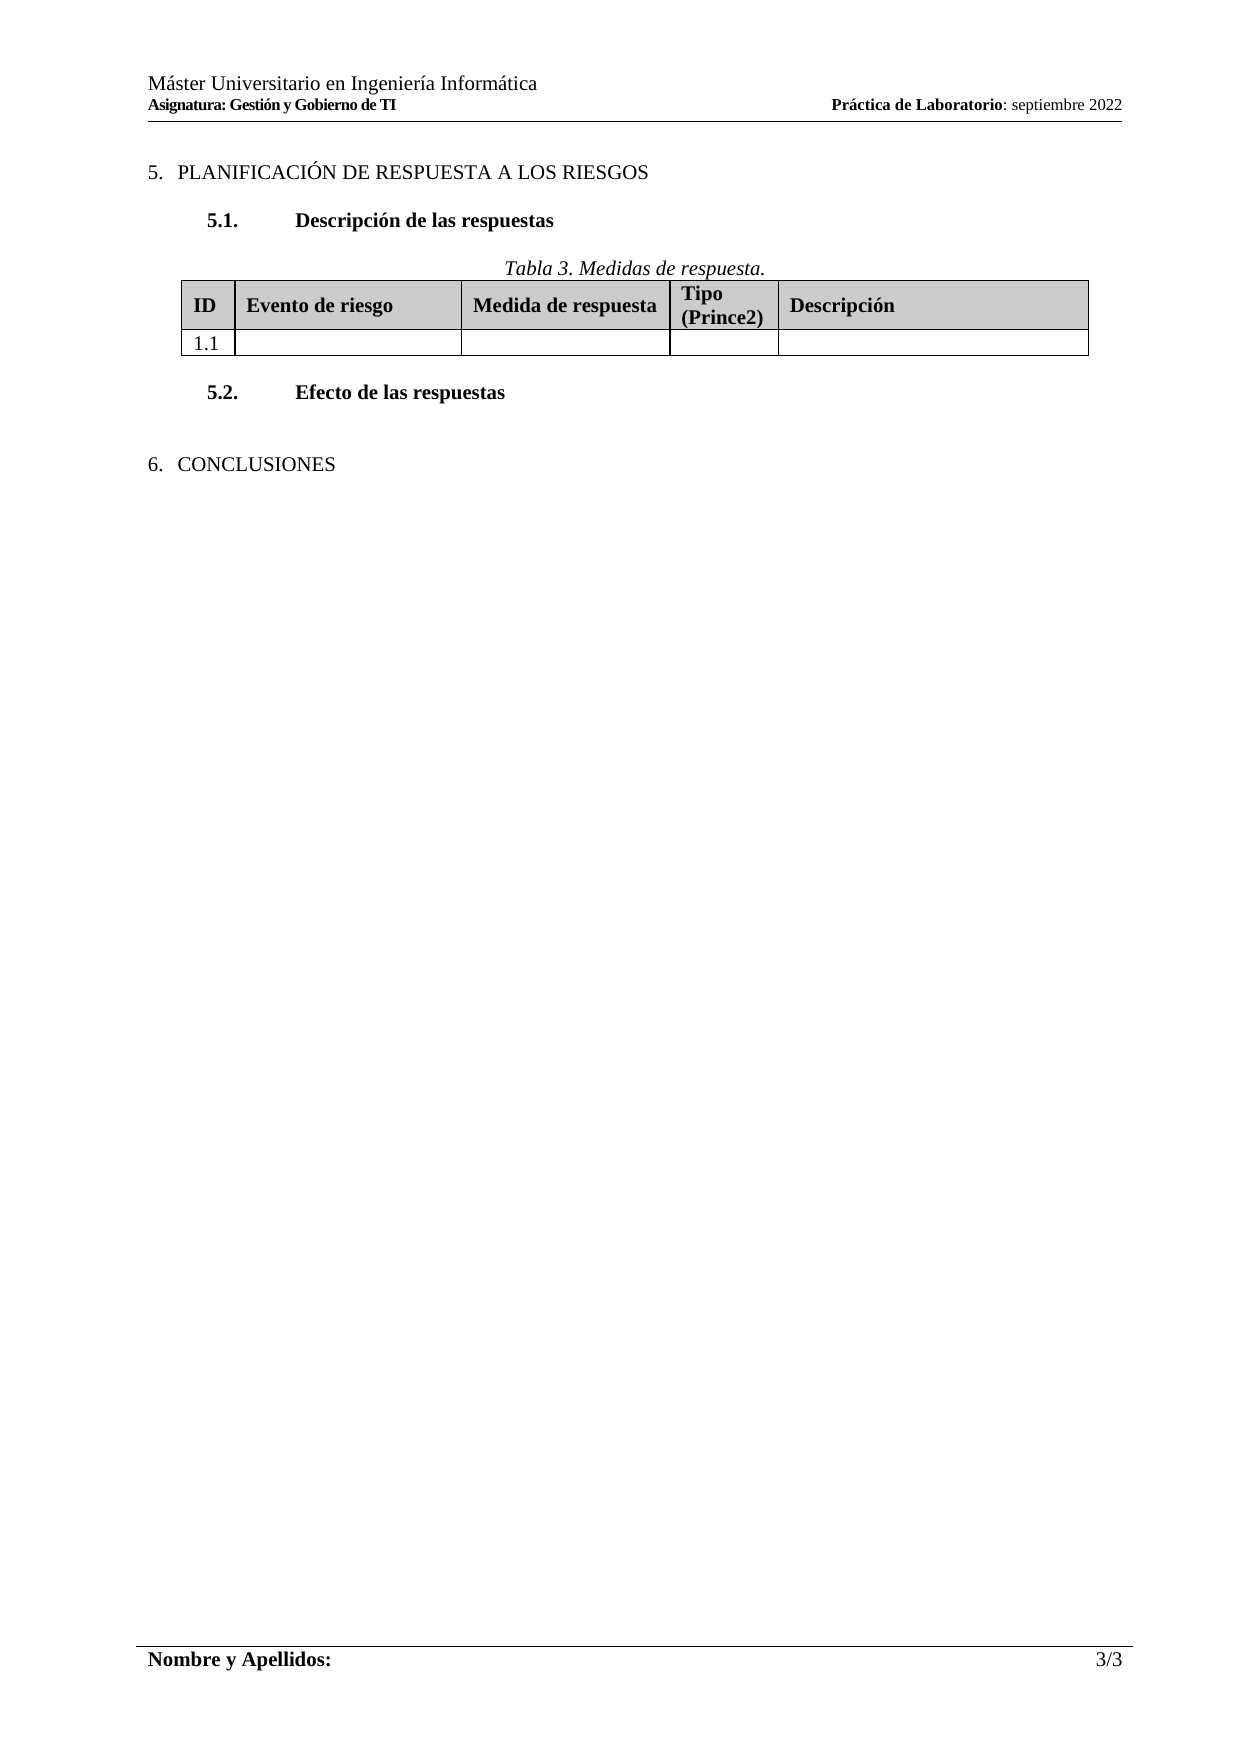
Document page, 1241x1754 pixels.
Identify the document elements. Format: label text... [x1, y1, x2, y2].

list CONCLUSIONES [148, 452, 1122, 476]
list PLANIFICACIÓN DE RESPUESTA A LOS RIESGOS [148, 160, 1122, 184]
table_cell [779, 330, 1088, 354]
table_cell [671, 330, 778, 354]
list Efecto de las respuestas [185, 379, 1122, 404]
table_header Tipo (Prince2) [671, 281, 778, 329]
table_header Medida de respuesta [462, 281, 669, 329]
table_header Descripción [779, 281, 1088, 329]
table_cell [462, 330, 669, 354]
table_cell 1.1 [182, 330, 234, 354]
table_cell [236, 330, 461, 354]
table_header Evento de riesgo [236, 281, 461, 329]
table_header ID [182, 281, 234, 329]
text Tabla 3. Medidas de respuesta. [148, 256, 1122, 280]
list Descripción de las respuestas [185, 208, 1122, 232]
